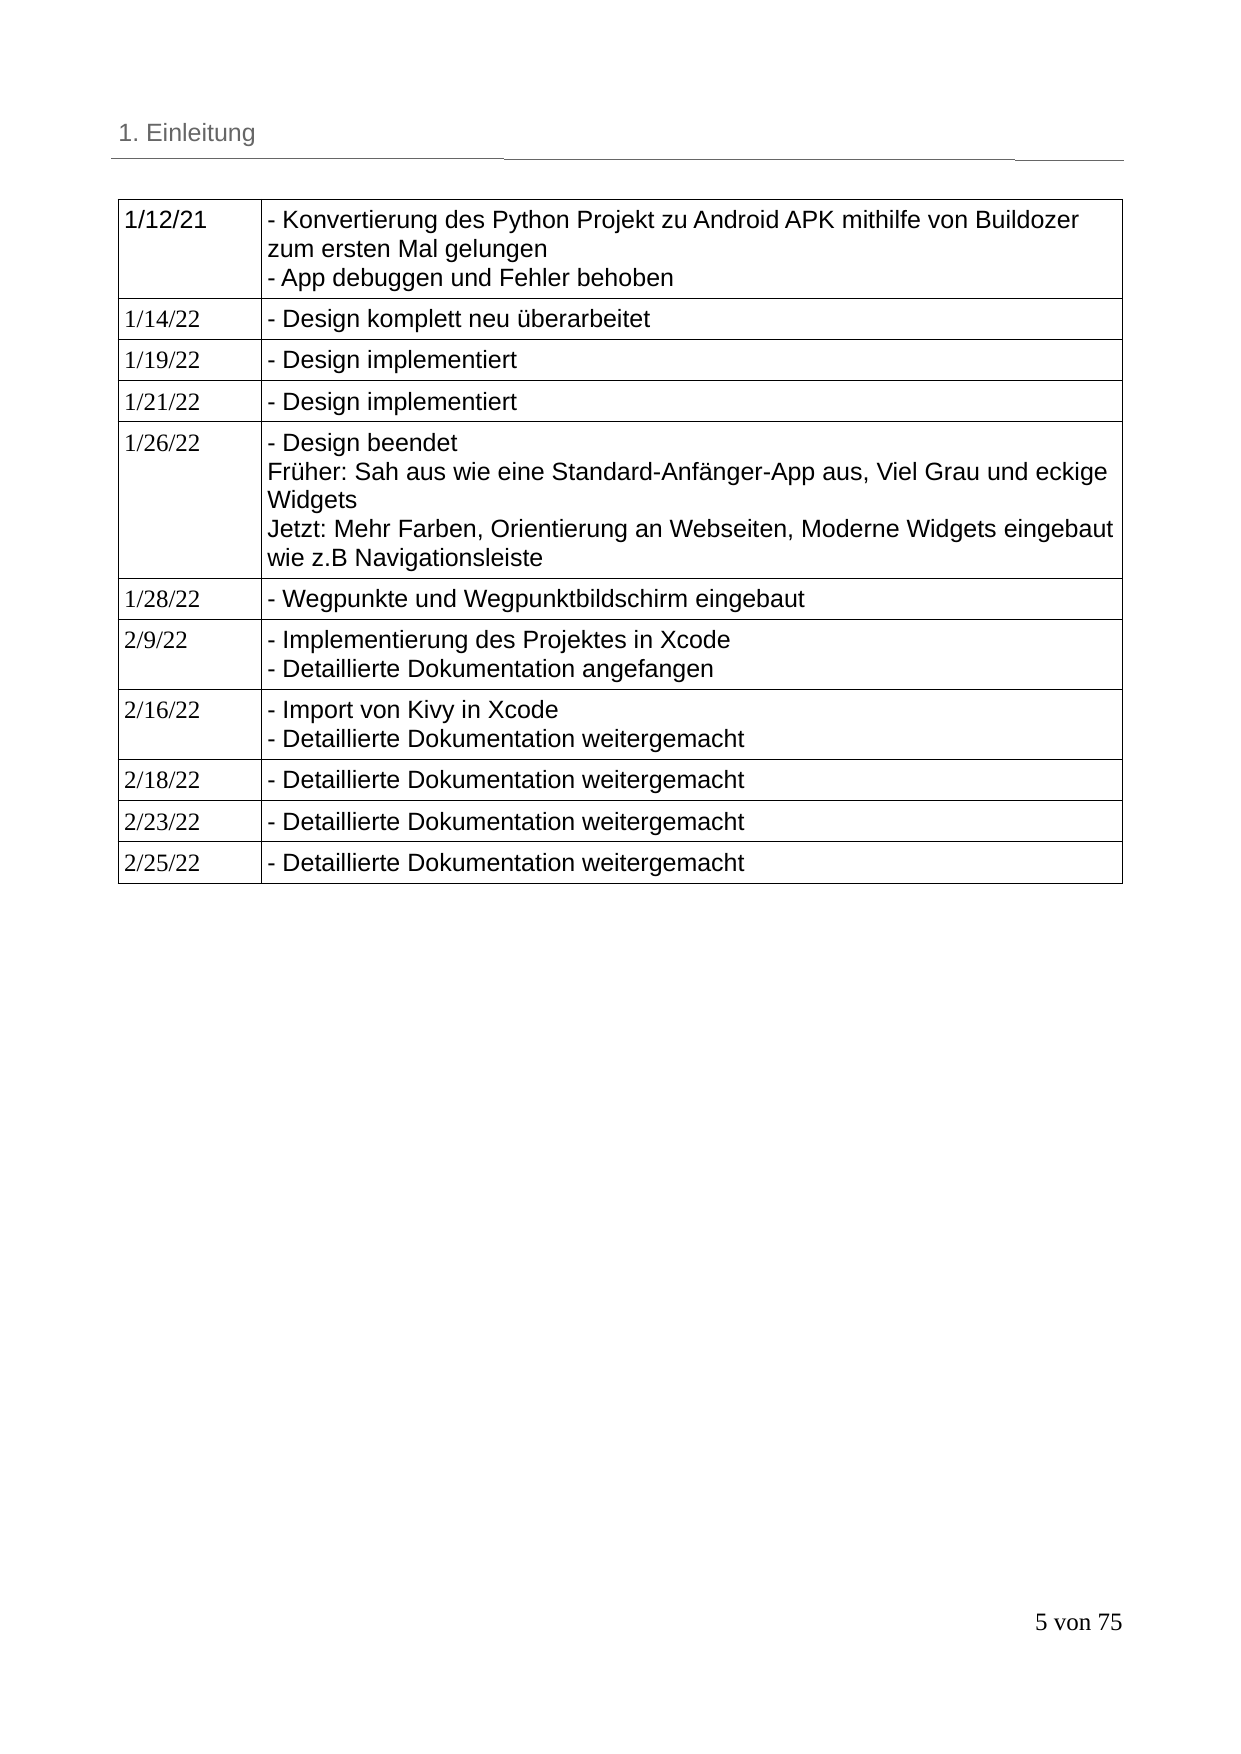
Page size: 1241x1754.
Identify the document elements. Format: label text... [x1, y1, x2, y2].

table_cell 16/02/22 [119, 690, 261, 759]
table_cell - Detaillierte Dokumentation weitergemacht [262, 801, 1122, 841]
table_cell 21/01/22 [119, 381, 261, 421]
table_cell 26/01/22 [119, 422, 261, 577]
table_cell 28/01/22 [119, 579, 261, 619]
list 1. Einleitung [118, 118, 1122, 147]
table_cell - Implementierung des Projektes in Xcode - Detaillierte Dokumentation angefangen [262, 620, 1122, 689]
table_cell - Detaillierte Dokumentation weitergemacht [262, 842, 1122, 882]
table_cell - Design beendet Früher: Sah aus wie eine Standard-Anfänger-App aus, Viel Grau und eckige Widgets Jetzt: Mehr Farben, Orientierung an Webseiten, Moderne Widgets eingebaut wie z.B Navigationsleiste [262, 422, 1122, 577]
table_cell - Design komplett neu überarbeitet [262, 299, 1122, 339]
table_cell - Design implementiert [262, 340, 1122, 380]
table_cell 19/01/22 [119, 340, 261, 380]
table_cell - Design implementiert [262, 381, 1122, 421]
table_cell 09/02/22 [119, 620, 261, 689]
table_header 12/01/21 [119, 200, 261, 297]
table_cell 14/01/22 [119, 299, 261, 339]
table_header - Konvertierung des Python Projekt zu Android APK mithilfe von Buildozer zum ersten Mal gelungen - App debuggen und Fehler behoben [262, 200, 1122, 297]
table_cell - Detaillierte Dokumentation weitergemacht [262, 760, 1122, 800]
table_cell - Import von Kivy in Xcode - Detaillierte Dokumentation weitergemacht [262, 690, 1122, 759]
table_cell - Wegpunkte und Wegpunktbildschirm eingebaut [262, 579, 1122, 619]
table_cell 23/02/22 [119, 801, 261, 841]
table_cell 25/02/22 [119, 842, 261, 882]
table_cell 18/02/22 [119, 760, 261, 800]
